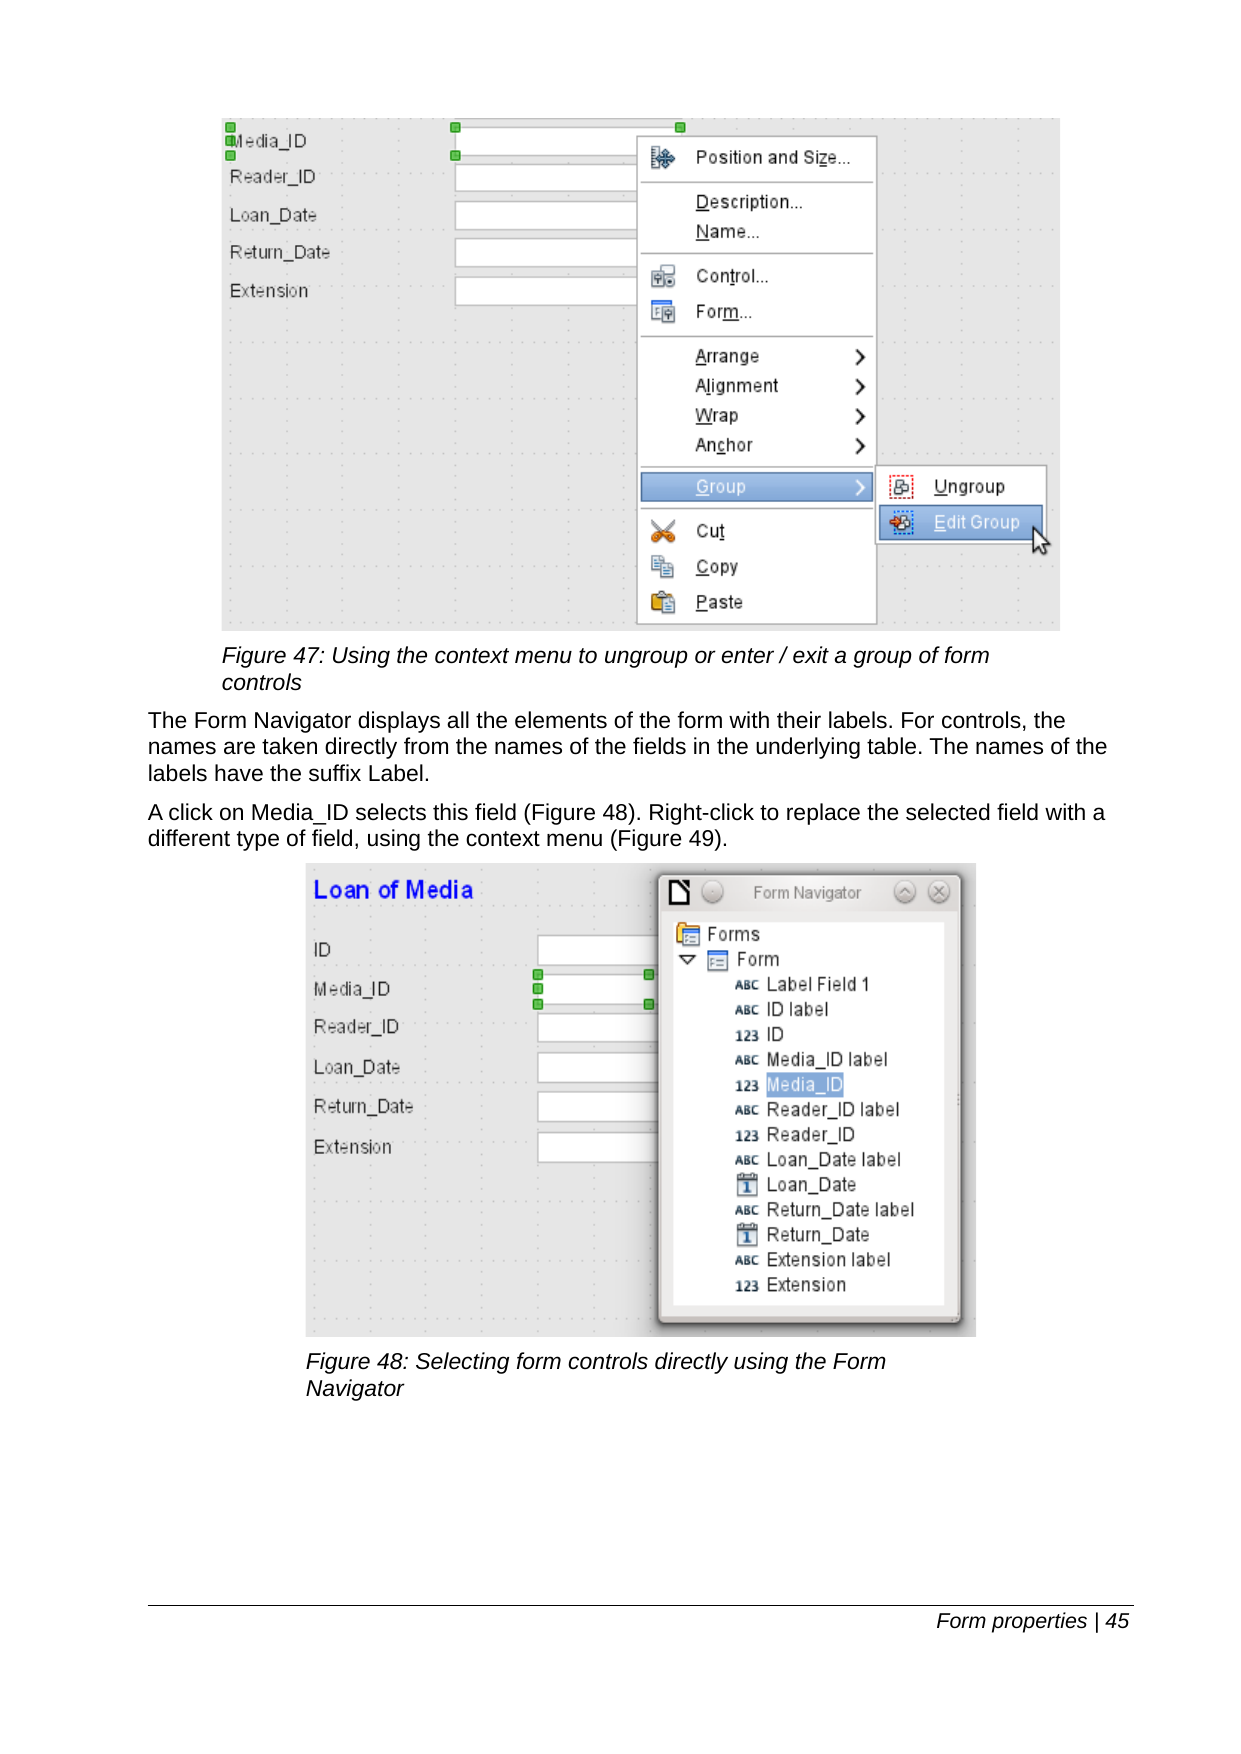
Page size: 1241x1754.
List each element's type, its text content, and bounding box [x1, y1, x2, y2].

text The Form Navigator displays all the elements of the form with their labels. For controls, the names are taken directly from the names of the fields in the underlying table. The names of the labels have the suffix Label. [148, 707, 1134, 786]
text Figure 48: Selecting form controls directly using the Form Navigator [306, 1348, 976, 1401]
picture [221, 118, 1060, 631]
picture [305, 863, 977, 1337]
text Figure 47: Using the context menu to ungroup or enter / exit a group of form controls [222, 642, 1060, 695]
text A click on Media_ID selects this field (Figure 48). Right-click to replace the selected field with a different type of field, using the context menu (Figure 49). [148, 798, 1134, 851]
